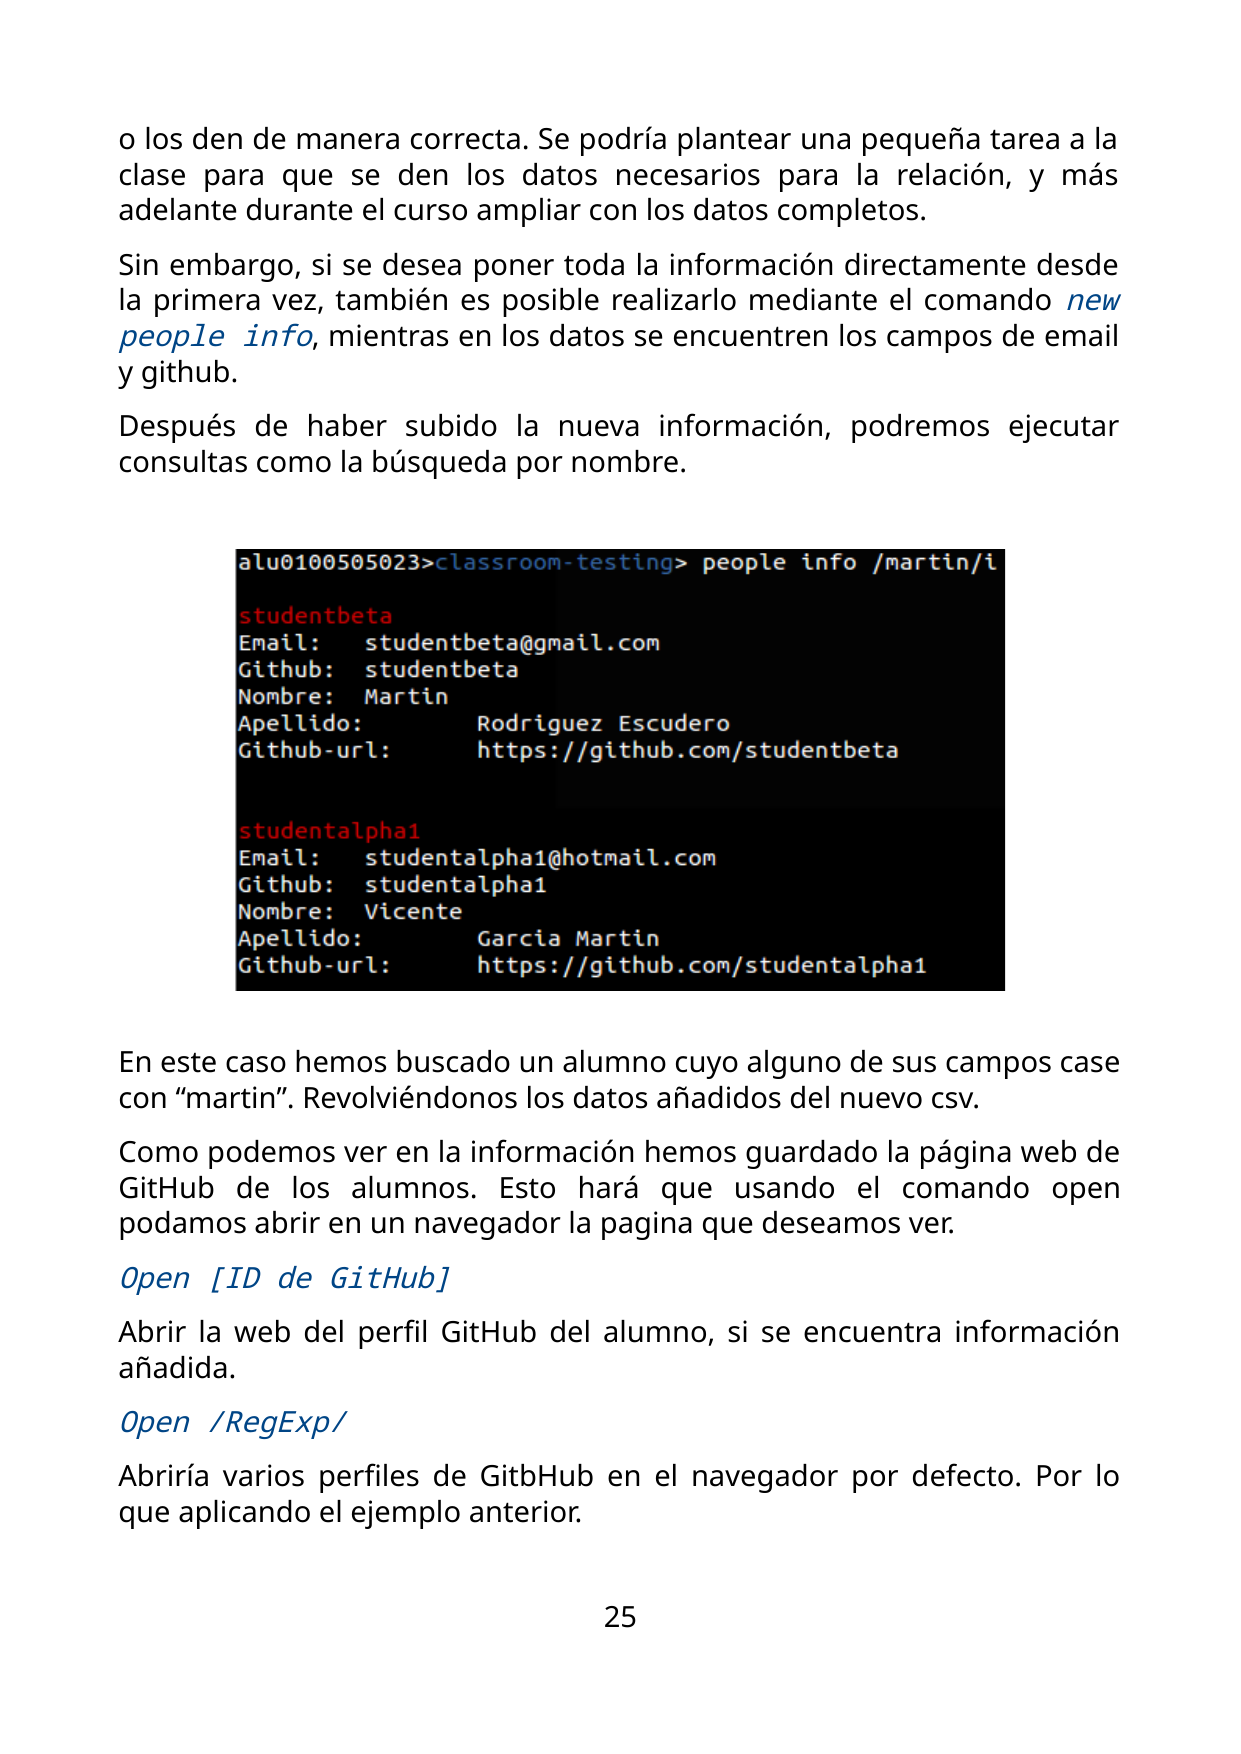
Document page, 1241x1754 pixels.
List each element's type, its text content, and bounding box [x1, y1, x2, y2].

text o los den de manera correcta. Se podría plantear una pequeña tarea a la clase para que se den los datos necesarios para la relación, y más adelante durante el curso ampliar con los datos completos. [118, 118, 1120, 229]
text Sin embargo, si se desea poner toda la información directamente desde la primera vez, también es posible realizarlo mediante el comando new people info, mientras en los datos se encuentren los campos de email y github. [118, 244, 1120, 391]
text En este caso hemos buscado un alumno cuyo alguno de sus campos case con “martin”. Revolviéndonos los datos añadidos del nuevo csv. [118, 1041, 1122, 1117]
picture [235, 549, 1006, 991]
text Abrir la web del perfil GitHub del alumno, si se encuentra información añadida. [118, 1311, 1122, 1387]
text Open /RegExp/ [118, 1401, 1122, 1441]
text Como podemos ver en la información hemos guardado la página web de GitHub de los alumnos. Esto hará que usando el comando open podamos abrir en un navegador la pagina que deseamos ver. [118, 1131, 1122, 1242]
text Open [ID de GitHub] [118, 1257, 1122, 1297]
text Abriría varios perfiles de GitbHub en el navegador por defecto. Por lo que aplicando el ejemplo anterior. [118, 1456, 1122, 1531]
text Después de haber subido la nueva información, podremos ejecutar consultas como la búsqueda por nombre. [118, 405, 1120, 481]
